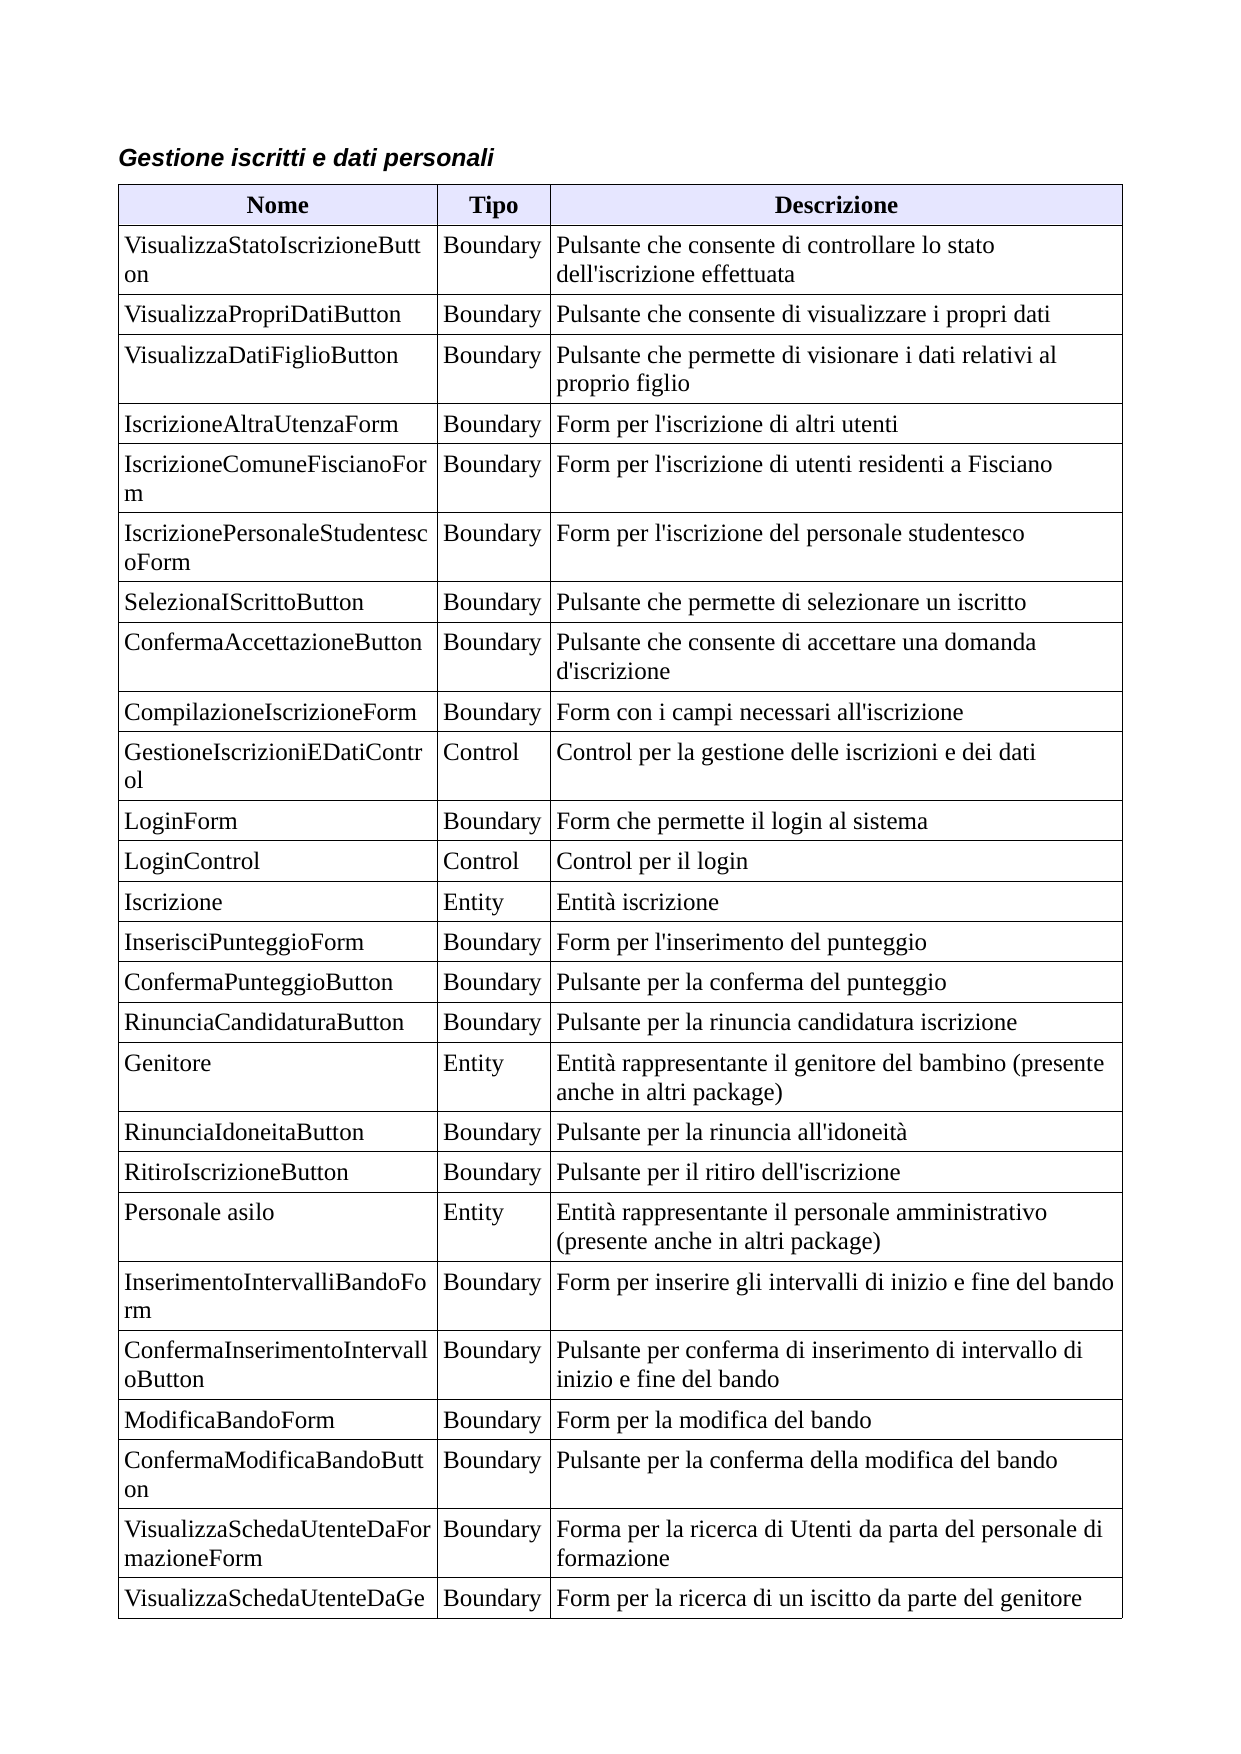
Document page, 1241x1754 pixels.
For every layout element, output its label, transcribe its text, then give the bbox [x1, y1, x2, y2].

table_cell Entità rappresentante il genitore del bambino (presente anche in altri package) [551, 1043, 1122, 1111]
table_cell Boundary [438, 962, 550, 1002]
table_cell Entity [438, 882, 550, 921]
table_cell Forma per la ricerca di Utenti da parta del personale di formazione [551, 1509, 1122, 1577]
table_cell Iscrizione [119, 882, 437, 921]
table_cell Control [438, 841, 550, 881]
table_cell InserisciPunteggioForm [119, 922, 437, 961]
table_cell RinunciaCandidaturaButton [119, 1003, 437, 1042]
table_cell LoginControl [119, 841, 437, 881]
table_cell IscrizioneComuneFiscianoForm [119, 444, 437, 512]
table_cell Pulsante che consente di visualizzare i propri dati [551, 295, 1122, 334]
table_cell Boundary [438, 1578, 550, 1618]
table_cell Boundary [438, 1509, 550, 1577]
table_cell Form con i campi necessari all'iscrizione [551, 692, 1122, 731]
table_cell RitiroIscrizioneButton [119, 1152, 437, 1192]
table_cell Boundary [438, 1152, 550, 1192]
table_cell GestioneIscrizioniEDatiControl [119, 732, 437, 800]
table_cell Boundary [438, 1400, 550, 1439]
table_cell VisualizzaSchedaUtenteDaGe [119, 1578, 437, 1618]
table_cell Entità rappresentante il personale amministrativo (presente anche in altri package) [551, 1193, 1122, 1261]
table_cell VisualizzaPropriDatiButton [119, 295, 437, 334]
table_cell Form per l'iscrizione del personale studentesco [551, 513, 1122, 581]
table_cell Boundary [438, 692, 550, 731]
table_cell ModificaBandoForm [119, 1400, 437, 1439]
table_cell LoginForm [119, 801, 437, 840]
table_cell Boundary [438, 623, 550, 691]
subtitle Gestione iscritti e dati personali [118, 143, 1122, 172]
table_cell Form per l'iscrizione di utenti residenti a Fisciano [551, 444, 1122, 512]
table_cell ConfermaModificaBandoButton [119, 1440, 437, 1508]
table_cell Form per l'inserimento del punteggio [551, 922, 1122, 961]
table_cell Pulsante che consente di accettare una domanda d'iscrizione [551, 623, 1122, 691]
table_cell CompilazioneIscrizioneForm [119, 692, 437, 731]
table_cell Personale asilo [119, 1193, 437, 1261]
table_cell VisualizzaStatoIscrizioneButton [119, 226, 437, 293]
table_cell Boundary [438, 226, 550, 293]
table_cell Control per la gestione delle iscrizioni e dei dati [551, 732, 1122, 800]
table_cell Boundary [438, 1440, 550, 1508]
table_cell VisualizzaSchedaUtenteDaFormazioneForm [119, 1509, 437, 1577]
table_cell Form per la ricerca di un iscitto da parte del genitore [551, 1578, 1122, 1618]
table_cell Boundary [438, 801, 550, 840]
table_cell Entità iscrizione [551, 882, 1122, 921]
table_header Nome [119, 185, 437, 224]
table_cell Boundary [438, 1262, 550, 1330]
table_cell Control [438, 732, 550, 800]
table_cell Pulsante per la conferma del punteggio [551, 962, 1122, 1002]
table_cell Control per il login [551, 841, 1122, 881]
table_cell Boundary [438, 1003, 550, 1042]
table_cell IscrizionePersonaleStudentescoForm [119, 513, 437, 581]
table_cell Pulsante che consente di controllare lo stato dell'iscrizione effettuata [551, 226, 1122, 293]
table_cell Boundary [438, 295, 550, 334]
table_header Descrizione [551, 185, 1122, 224]
table_cell Form per l'iscrizione di altri utenti [551, 404, 1122, 443]
table_cell ConfermaPunteggioButton [119, 962, 437, 1002]
table_cell Form che permette il login al sistema [551, 801, 1122, 840]
table_cell Pulsante per la conferma della modifica del bando [551, 1440, 1122, 1508]
table_cell Boundary [438, 335, 550, 403]
table_cell Genitore [119, 1043, 437, 1111]
table_cell Entity [438, 1043, 550, 1111]
table_cell Boundary [438, 1331, 550, 1399]
table_cell Form per inserire gli intervalli di inizio e fine del bando [551, 1262, 1122, 1330]
table_cell Form per la modifica del bando [551, 1400, 1122, 1439]
table_cell Pulsante per il ritiro dell'iscrizione [551, 1152, 1122, 1192]
table_cell Boundary [438, 582, 550, 622]
table_cell ConfermaInserimentoIntervalloButton [119, 1331, 437, 1399]
table_cell Pulsante che permette di visionare i dati relativi al proprio figlio [551, 335, 1122, 403]
table_cell Entity [438, 1193, 550, 1261]
table_cell VisualizzaDatiFiglioButton [119, 335, 437, 403]
table_cell RinunciaIdoneitaButton [119, 1112, 437, 1151]
table_cell Pulsante per la rinuncia candidatura iscrizione [551, 1003, 1122, 1042]
table_cell Boundary [438, 1112, 550, 1151]
table_header Tipo [438, 185, 550, 224]
table_cell Boundary [438, 513, 550, 581]
table_cell Boundary [438, 444, 550, 512]
table_cell Pulsante per conferma di inserimento di intervallo di inizio e fine del bando [551, 1331, 1122, 1399]
table_cell IscrizioneAltraUtenzaForm [119, 404, 437, 443]
table_cell InserimentoIntervalliBandoForm [119, 1262, 437, 1330]
table_cell Boundary [438, 922, 550, 961]
table_cell Pulsante che permette di selezionare un iscritto [551, 582, 1122, 622]
table_cell ConfermaAccettazioneButton [119, 623, 437, 691]
table_cell SelezionaIScrittoButton [119, 582, 437, 622]
table_cell Boundary [438, 404, 550, 443]
table_cell Pulsante per la rinuncia all'idoneità [551, 1112, 1122, 1151]
